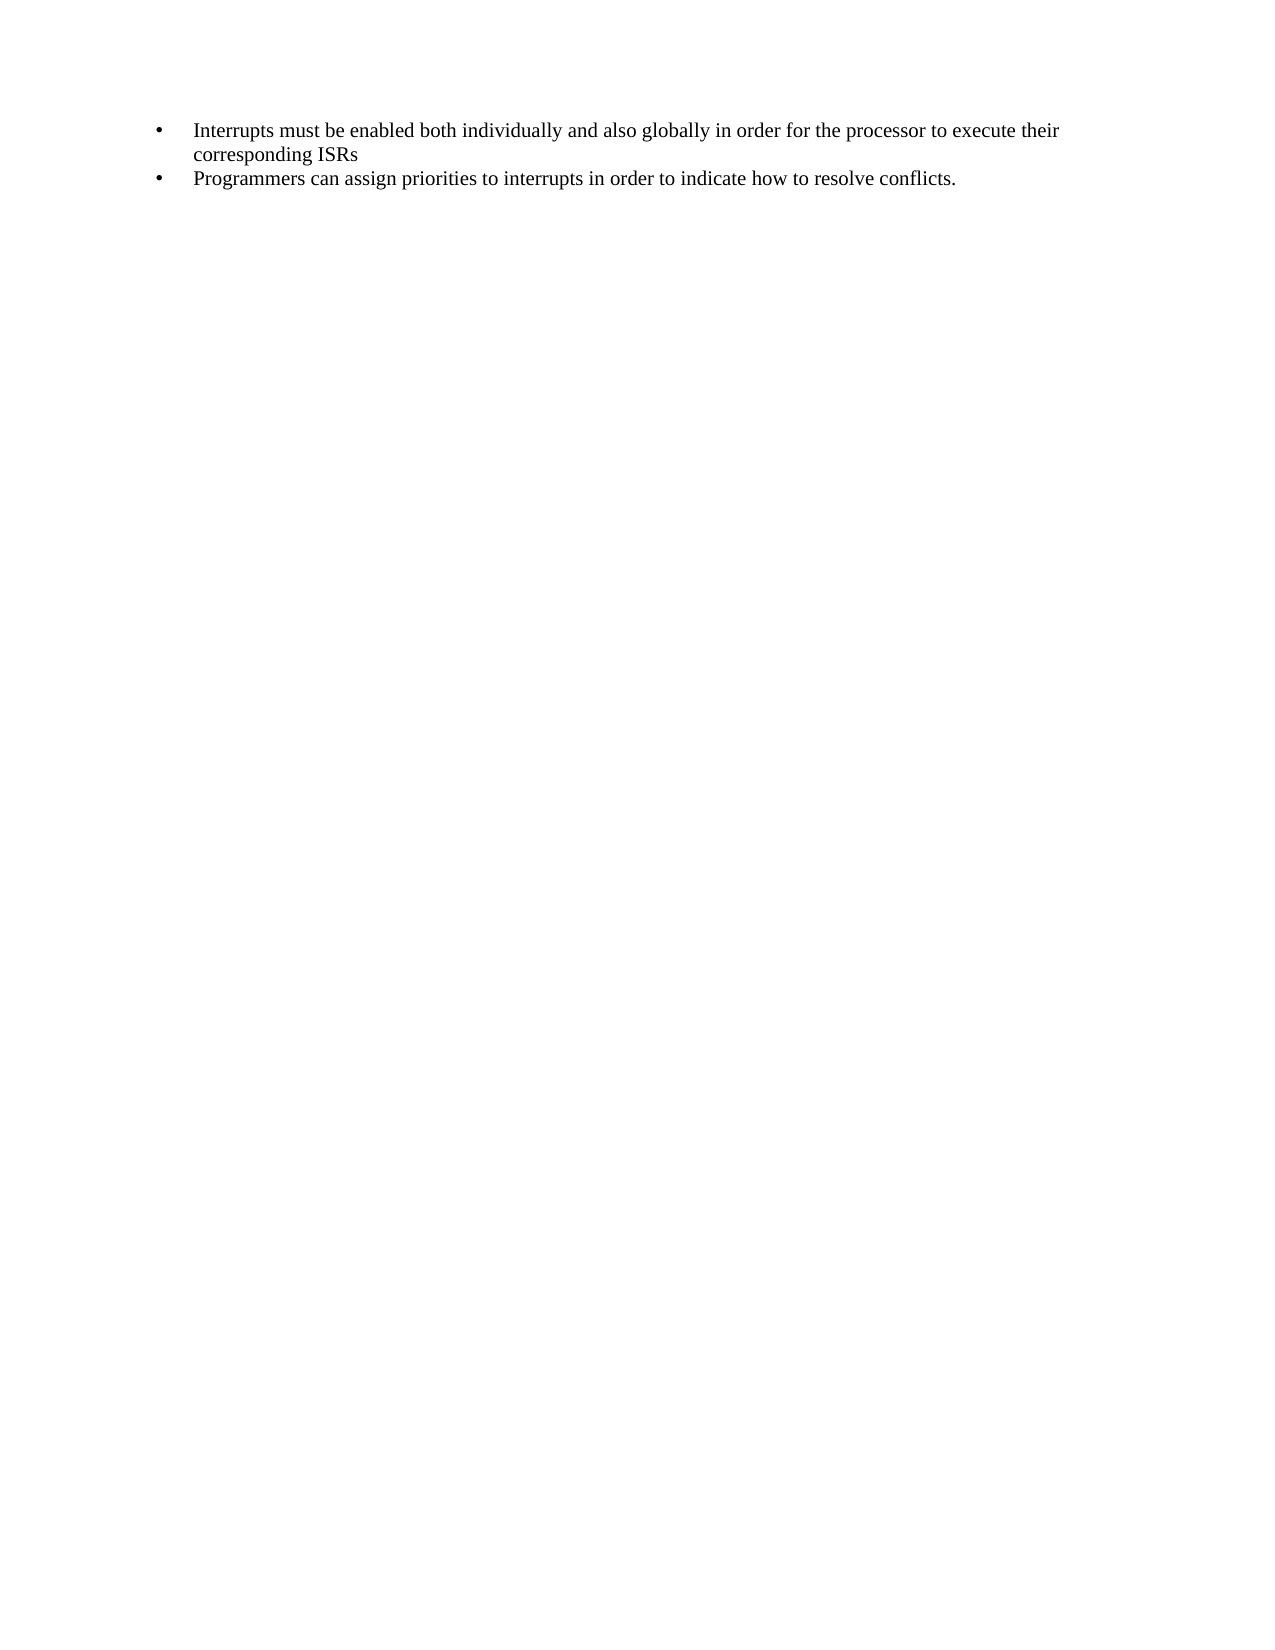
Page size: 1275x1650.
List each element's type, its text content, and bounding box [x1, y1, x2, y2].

list Programmers can assign priorities to interrupts in order to indicate how to resolve conflicts. [156, 166, 1157, 190]
list Interrupts must be enabled both individually and also globally in order for the processor to execute their corresponding ISRs [156, 118, 1157, 166]
